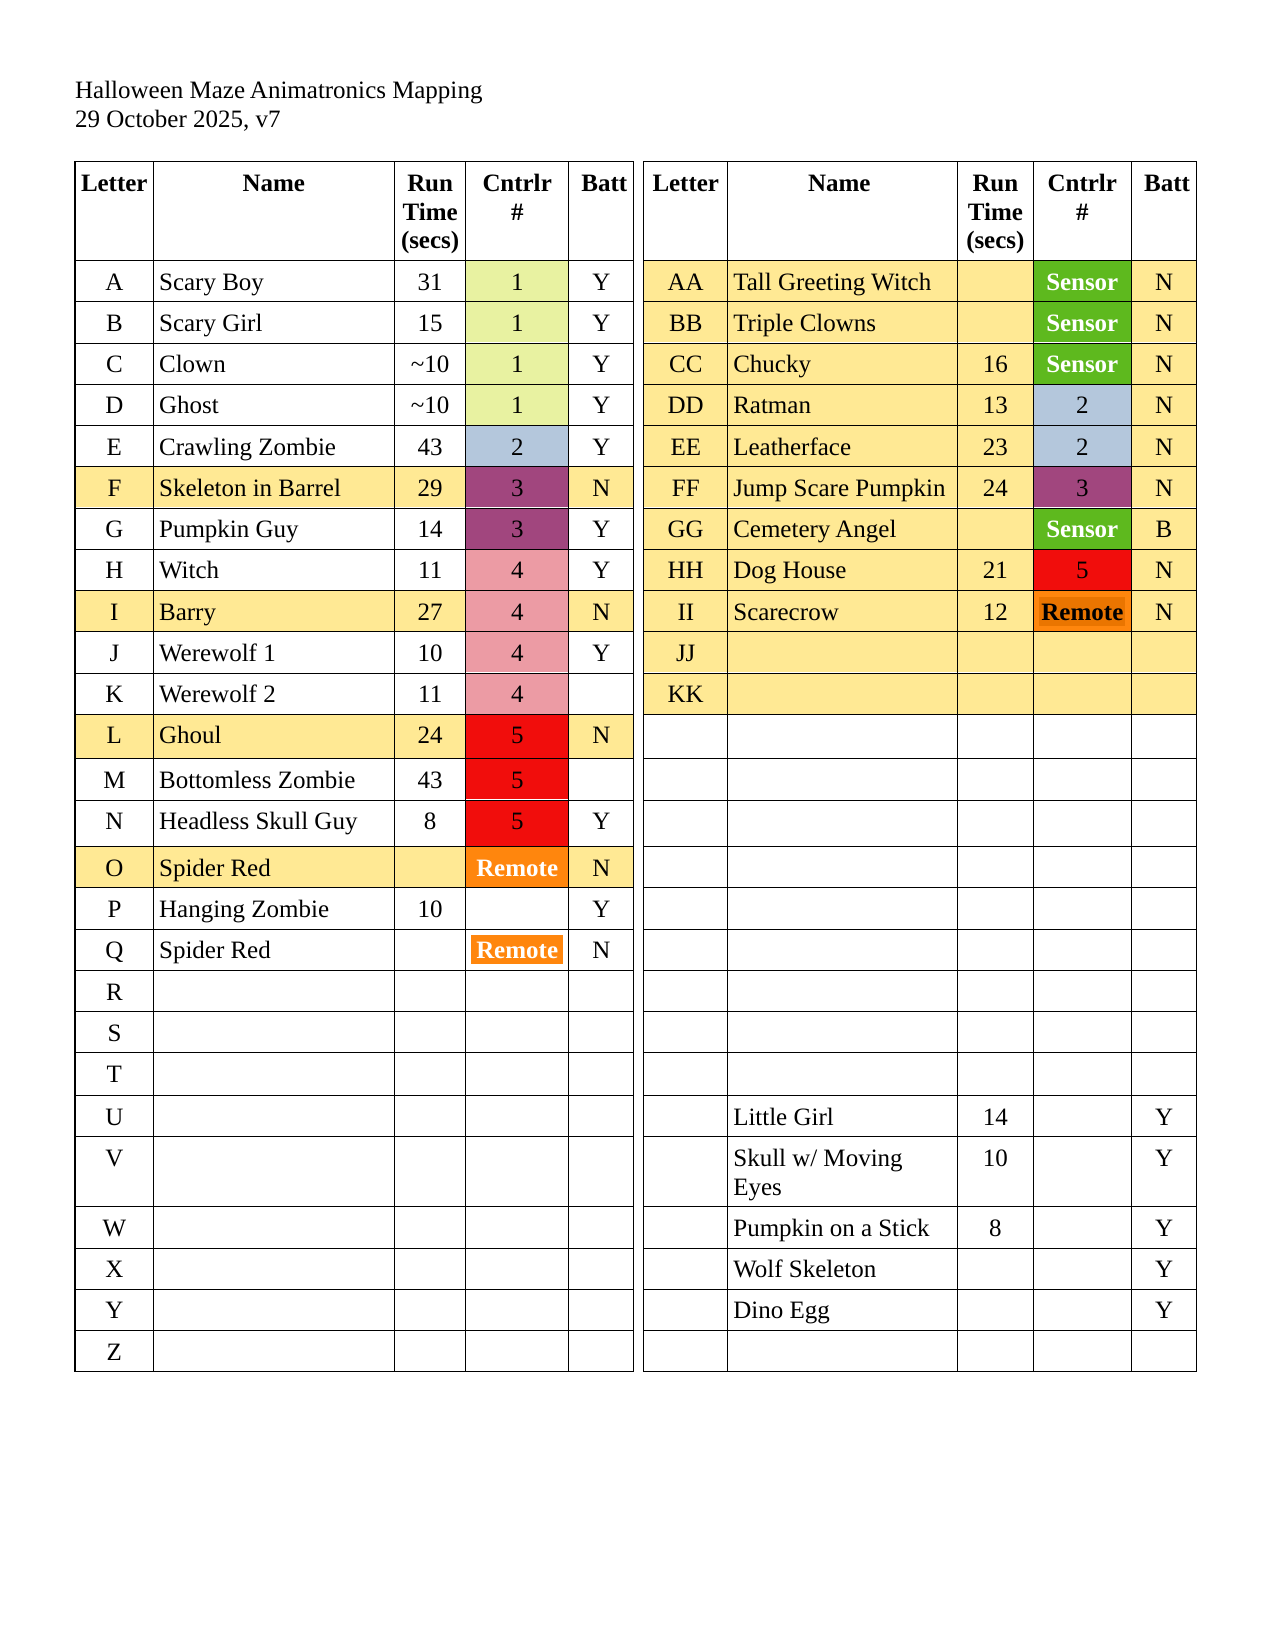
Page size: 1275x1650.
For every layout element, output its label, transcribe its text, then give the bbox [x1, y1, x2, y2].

table_cell [569, 1137, 633, 1206]
table_cell 31 [395, 261, 465, 301]
table_cell Y [569, 426, 633, 466]
table_cell [1132, 1053, 1196, 1095]
table_cell [958, 715, 1033, 758]
table_cell 27 [395, 591, 465, 631]
table_cell [634, 384, 643, 425]
table_cell [395, 1249, 465, 1289]
table_cell Dog House [728, 550, 957, 590]
table_cell [634, 1052, 643, 1095]
table_cell 11 [395, 550, 465, 590]
table_cell 3 [1034, 467, 1131, 507]
table_cell 1 [466, 302, 568, 342]
table_cell [634, 631, 643, 672]
table_cell T [76, 1053, 153, 1095]
table_cell [634, 714, 643, 758]
table_cell 4 [466, 591, 568, 631]
table_cell [154, 971, 394, 1011]
table_cell [728, 930, 957, 970]
table_cell Y [569, 550, 633, 590]
table_cell [154, 1137, 394, 1206]
table_cell 10 [958, 1137, 1033, 1206]
text 29 October 2025, v7 [75, 104, 1200, 132]
table_cell [634, 846, 643, 887]
table_cell Y [1132, 1207, 1196, 1247]
table_cell [1132, 1331, 1196, 1371]
table_cell AA [644, 261, 727, 301]
table_cell [1132, 801, 1196, 846]
table_cell N [569, 591, 633, 631]
table_cell N [1132, 344, 1196, 384]
table_header Name [154, 162, 394, 260]
table_header Run Time (secs) [395, 162, 465, 260]
table_cell Y [569, 888, 633, 928]
table_cell 14 [958, 1096, 1033, 1136]
table_cell [634, 929, 643, 970]
table_cell [1034, 1012, 1131, 1052]
table_cell II [644, 591, 727, 631]
table_cell [1132, 930, 1196, 970]
table_cell Remote [466, 847, 568, 887]
table_cell 5 [466, 801, 568, 846]
table_cell N [569, 467, 633, 507]
table_cell Sensor [1034, 509, 1131, 549]
table_cell [395, 1331, 465, 1371]
table_cell 5 [466, 759, 568, 799]
table_cell Dino Egg [728, 1290, 957, 1330]
table_cell [634, 301, 643, 342]
table_cell [728, 1012, 957, 1052]
table_cell 2 [1034, 385, 1131, 425]
table_header Cntrlr # [1034, 162, 1131, 260]
table_cell Remote [1034, 591, 1131, 631]
table_cell [634, 549, 643, 590]
table_cell [644, 759, 727, 799]
table_cell P [76, 888, 153, 928]
table_cell 5 [1034, 550, 1131, 590]
table_cell [395, 1012, 465, 1052]
table_cell 10 [395, 632, 465, 672]
table_cell [466, 1053, 568, 1095]
table_cell [569, 1249, 633, 1289]
table_header [634, 161, 643, 260]
table_cell [1034, 1053, 1131, 1095]
table_cell C [76, 344, 153, 384]
table_cell [728, 674, 957, 714]
table_cell R [76, 971, 153, 1011]
table_cell CC [644, 344, 727, 384]
table_cell Z [76, 1331, 153, 1371]
table_cell B [76, 302, 153, 342]
table_cell Ghost [154, 385, 394, 425]
table_cell Tall Greeting Witch [728, 261, 957, 301]
table_cell [154, 1331, 394, 1371]
table_cell [569, 1096, 633, 1136]
table_cell [466, 1249, 568, 1289]
table_cell KK [644, 674, 727, 714]
table_cell [1034, 715, 1131, 758]
table_cell 16 [958, 344, 1033, 384]
table_cell Witch [154, 550, 394, 590]
table_cell [634, 260, 643, 301]
table_cell N [1132, 261, 1196, 301]
table_cell Bottomless Zombie [154, 759, 394, 799]
table_cell Headless Skull Guy [154, 801, 394, 846]
table_cell [154, 1249, 394, 1289]
table_cell Y [569, 509, 633, 549]
table_cell [1034, 888, 1131, 928]
table_cell 11 [395, 674, 465, 714]
table_cell [634, 343, 643, 384]
table_cell [634, 1095, 643, 1136]
table_cell [569, 1207, 633, 1247]
table_cell Y [1132, 1096, 1196, 1136]
table_cell 43 [395, 759, 465, 799]
table_cell Werewolf 1 [154, 632, 394, 672]
table_cell Y [76, 1290, 153, 1330]
table_cell [958, 971, 1033, 1011]
table_cell [958, 1290, 1033, 1330]
table_cell Jump Scare Pumpkin [728, 467, 957, 507]
table_cell 8 [395, 801, 465, 846]
table_cell N [569, 715, 633, 758]
table_cell ~10 [395, 344, 465, 384]
table_cell 13 [958, 385, 1033, 425]
table_cell [634, 1330, 643, 1371]
table_cell [728, 1053, 957, 1095]
table_cell [958, 801, 1033, 846]
table_cell S [76, 1012, 153, 1052]
table_cell [395, 971, 465, 1011]
table_cell [569, 759, 633, 799]
table_cell [1034, 1096, 1131, 1136]
table_cell [644, 971, 727, 1011]
table_cell 14 [395, 509, 465, 549]
table_cell 2 [1034, 426, 1131, 466]
table_cell 4 [466, 632, 568, 672]
table_cell [958, 847, 1033, 887]
table_cell 21 [958, 550, 1033, 590]
table_cell Skeleton in Barrel [154, 467, 394, 507]
table_cell N [1132, 550, 1196, 590]
table_cell E [76, 426, 153, 466]
table_cell [634, 1011, 643, 1052]
table_cell N [1132, 467, 1196, 507]
table_cell [958, 1012, 1033, 1052]
table_cell [634, 425, 643, 466]
table_cell [644, 801, 727, 846]
table_cell [1132, 759, 1196, 799]
table_cell [644, 1137, 727, 1206]
table_cell [634, 1136, 643, 1206]
table_cell Barry [154, 591, 394, 631]
table_cell Y [569, 385, 633, 425]
table_cell [569, 971, 633, 1011]
table_cell [395, 1137, 465, 1206]
table_cell [644, 1331, 727, 1371]
table_cell [644, 1012, 727, 1052]
table_cell J [76, 632, 153, 672]
table_cell Crawling Zombie [154, 426, 394, 466]
table_cell [644, 888, 727, 928]
table_cell [466, 1331, 568, 1371]
table_cell [644, 715, 727, 758]
table_cell [395, 930, 465, 970]
table_cell 4 [466, 674, 568, 714]
table_cell 10 [395, 888, 465, 928]
table_cell [1034, 1137, 1131, 1206]
table_cell [728, 759, 957, 799]
table_header Batt [569, 162, 633, 260]
table_cell Skull w/ Moving Eyes [728, 1137, 957, 1206]
table_cell Triple Clowns [728, 302, 957, 342]
table_cell 8 [958, 1207, 1033, 1247]
table_cell Little Girl [728, 1096, 957, 1136]
table_cell Y [569, 344, 633, 384]
table_cell [634, 970, 643, 1011]
table_cell [958, 261, 1033, 301]
table_cell [634, 673, 643, 714]
table_cell Scary Girl [154, 302, 394, 342]
table_cell 3 [466, 467, 568, 507]
table_header Run Time (secs) [958, 162, 1033, 260]
table_cell K [76, 674, 153, 714]
table_cell I [76, 591, 153, 631]
table_cell [958, 302, 1033, 342]
table_cell Sensor [1034, 302, 1131, 342]
table_cell Y [1132, 1249, 1196, 1289]
table_cell [1132, 888, 1196, 928]
table_cell [395, 1053, 465, 1095]
table_cell Y [569, 801, 633, 846]
table_cell [1034, 632, 1131, 672]
table_cell 5 [466, 715, 568, 758]
table_cell Pumpkin Guy [154, 509, 394, 549]
table_cell [1034, 759, 1131, 799]
table_cell [1132, 715, 1196, 758]
table_cell Remote [466, 930, 568, 970]
table_cell A [76, 261, 153, 301]
table_cell F [76, 467, 153, 507]
table_cell W [76, 1207, 153, 1247]
table_cell [466, 1012, 568, 1052]
table_cell [958, 759, 1033, 799]
table_cell [1132, 847, 1196, 887]
table_cell Y [569, 302, 633, 342]
table_cell Pumpkin on a Stick [728, 1207, 957, 1247]
table_cell [154, 1207, 394, 1247]
table_cell [1034, 1249, 1131, 1289]
text Halloween Maze Animatronics Mapping [75, 75, 1200, 104]
table_cell 3 [466, 509, 568, 549]
table_cell U [76, 1096, 153, 1136]
table_cell [634, 1289, 643, 1330]
table_cell HH [644, 550, 727, 590]
table_cell [466, 1207, 568, 1247]
table_cell H [76, 550, 153, 590]
table_cell Werewolf 2 [154, 674, 394, 714]
table_cell [154, 1096, 394, 1136]
table_cell 43 [395, 426, 465, 466]
table_cell [395, 847, 465, 887]
table_cell [958, 632, 1033, 672]
table_header Batt [1132, 162, 1196, 260]
table_cell GG [644, 509, 727, 549]
table_cell [1034, 801, 1131, 846]
table_cell ~10 [395, 385, 465, 425]
table_cell Y [1132, 1290, 1196, 1330]
table_cell EE [644, 426, 727, 466]
table_cell [728, 888, 957, 928]
table_cell [728, 715, 957, 758]
table_cell Spider Red [154, 930, 394, 970]
table_cell JJ [644, 632, 727, 672]
table_cell 1 [466, 261, 568, 301]
table_cell [728, 847, 957, 887]
table_cell [644, 930, 727, 970]
table_header Name [728, 162, 957, 260]
table_cell 24 [395, 715, 465, 758]
table_cell D [76, 385, 153, 425]
table_header Letter [76, 162, 153, 260]
table_cell Hanging Zombie [154, 888, 394, 928]
table_cell [395, 1207, 465, 1247]
table_cell 24 [958, 467, 1033, 507]
table_cell 2 [466, 426, 568, 466]
table_cell [634, 758, 643, 799]
table_cell 12 [958, 591, 1033, 631]
table_cell [634, 466, 643, 507]
table_cell [958, 930, 1033, 970]
table_cell 29 [395, 467, 465, 507]
table_cell [728, 1331, 957, 1371]
table_cell N [1132, 302, 1196, 342]
table_cell Leatherface [728, 426, 957, 466]
table_cell [1132, 971, 1196, 1011]
table_cell [1034, 1331, 1131, 1371]
table_cell Y [569, 632, 633, 672]
table_cell [466, 1290, 568, 1330]
table_cell Ghoul [154, 715, 394, 758]
table_cell [569, 1290, 633, 1330]
table_cell [1034, 930, 1131, 970]
table_cell [395, 1290, 465, 1330]
table_cell [634, 1206, 643, 1247]
table_cell 4 [466, 550, 568, 590]
table_cell [728, 632, 957, 672]
table_cell [1034, 971, 1131, 1011]
table_cell N [1132, 591, 1196, 631]
table_cell Scarecrow [728, 591, 957, 631]
table_cell [644, 1053, 727, 1095]
table_cell Y [1132, 1137, 1196, 1206]
table_cell [644, 1290, 727, 1330]
table_cell Q [76, 930, 153, 970]
table_cell Ratman [728, 385, 957, 425]
table_cell [634, 590, 643, 631]
table_cell [1034, 1207, 1131, 1247]
table_cell [958, 1249, 1033, 1289]
table_cell [634, 1248, 643, 1289]
table_header Letter [644, 162, 727, 260]
table_cell [569, 1012, 633, 1052]
table_cell N [76, 801, 153, 846]
table_cell FF [644, 467, 727, 507]
table_cell [1132, 674, 1196, 714]
table_cell [1132, 1012, 1196, 1052]
table_cell [154, 1012, 394, 1052]
table_cell DD [644, 385, 727, 425]
table_cell [466, 971, 568, 1011]
table_cell [644, 1249, 727, 1289]
table_cell G [76, 509, 153, 549]
table_cell [395, 1096, 465, 1136]
table_cell Clown [154, 344, 394, 384]
table_cell 1 [466, 344, 568, 384]
table_cell [958, 509, 1033, 549]
table_cell O [76, 847, 153, 887]
table_cell Y [569, 261, 633, 301]
table_cell 1 [466, 385, 568, 425]
table_cell [1034, 1290, 1131, 1330]
table_cell [634, 508, 643, 549]
table_cell [466, 1096, 568, 1136]
table_cell [728, 971, 957, 1011]
table_cell [154, 1290, 394, 1330]
table_cell [728, 801, 957, 846]
table_cell N [1132, 385, 1196, 425]
table_cell 23 [958, 426, 1033, 466]
table_cell BB [644, 302, 727, 342]
table_cell 15 [395, 302, 465, 342]
table_cell Chucky [728, 344, 957, 384]
table_cell N [569, 847, 633, 887]
table_cell Spider Red [154, 847, 394, 887]
table_cell Sensor [1034, 344, 1131, 384]
table_cell [634, 800, 643, 846]
table_cell [634, 887, 643, 928]
table_cell N [569, 930, 633, 970]
table_cell X [76, 1249, 153, 1289]
table_cell [154, 1053, 394, 1095]
table_cell [466, 888, 568, 928]
table_cell L [76, 715, 153, 758]
table_cell [644, 1207, 727, 1247]
table_cell Wolf Skeleton [728, 1249, 957, 1289]
table_cell V [76, 1137, 153, 1206]
table_cell Sensor [1034, 261, 1131, 301]
table_cell [569, 1331, 633, 1371]
table_cell N [1132, 426, 1196, 466]
table_cell [644, 1096, 727, 1136]
table_cell [958, 674, 1033, 714]
table_cell [569, 1053, 633, 1095]
table_cell B [1132, 509, 1196, 549]
table_cell [1132, 632, 1196, 672]
table_cell Scary Boy [154, 261, 394, 301]
table_cell [958, 1331, 1033, 1371]
table_cell M [76, 759, 153, 799]
table_cell [569, 674, 633, 714]
table_cell [1034, 847, 1131, 887]
table_header Cntrlr # [466, 162, 568, 260]
table_cell [1034, 674, 1131, 714]
table_cell Cemetery Angel [728, 509, 957, 549]
table_cell [958, 888, 1033, 928]
table_cell [644, 847, 727, 887]
table_cell [958, 1053, 1033, 1095]
table_cell [466, 1137, 568, 1206]
